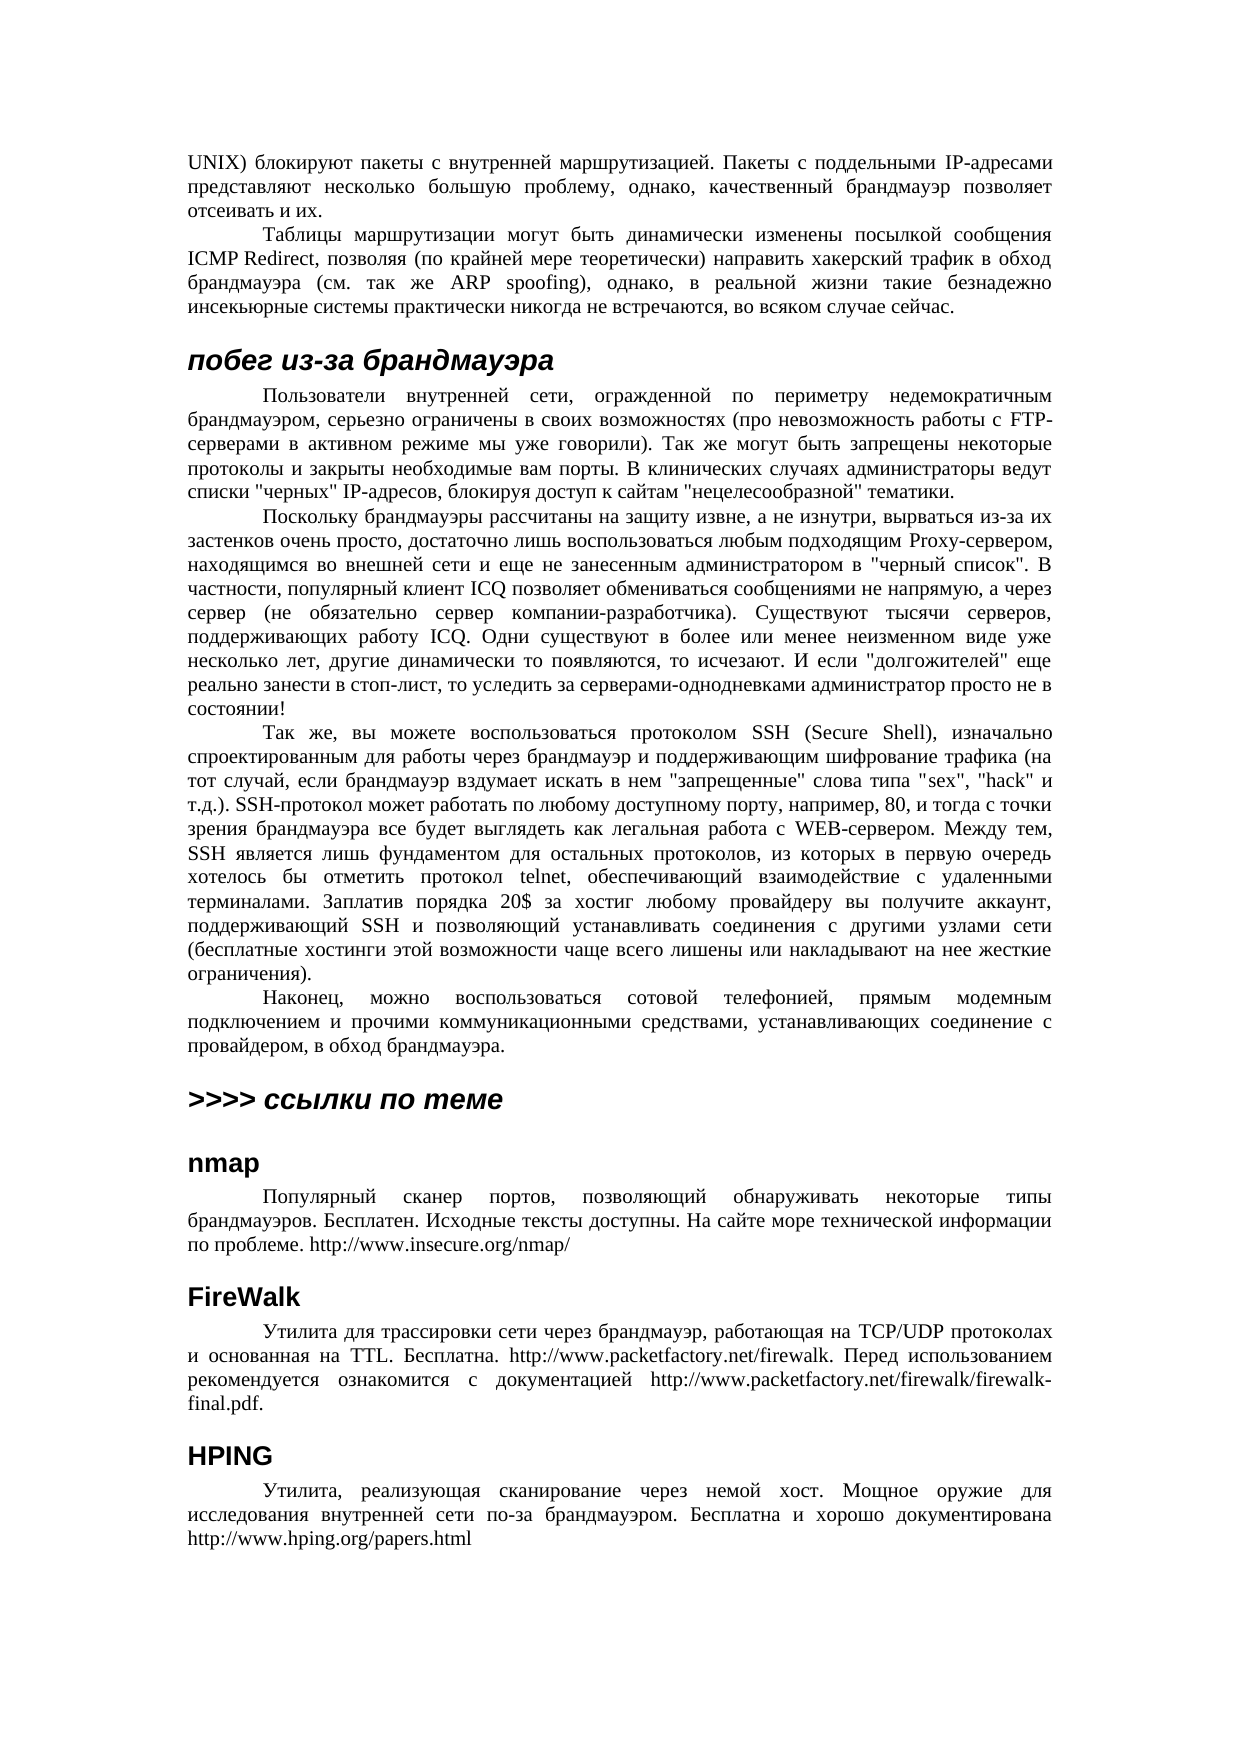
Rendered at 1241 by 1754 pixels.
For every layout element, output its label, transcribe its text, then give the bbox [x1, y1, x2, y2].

subtitle nmap [187, 1147, 1053, 1178]
text Наконец, можно воспользоваться сотовой телефонией, прямым модемным подключением и прочими коммуникационными средствами, устанавливающих соединение с провайдером, в обход брандмауэра. [187, 985, 1053, 1057]
subtitle FireWalk [187, 1281, 1053, 1313]
text Поскольку брандмауэры рассчитаны на защиту извне, а не изнутри, вырваться из-за их застенков очень просто, достаточно лишь воспользоваться любым подходящим Proxy-сервером, находящимся во внешней сети и еще не занесенным администратором в "черный список". В частности, популярный клиент ICQ позволяет обмениваться сообщениями не напрямую, а через сервер (не обязательно сервер компании-разработчика). Существуют тысячи серверов, поддерживающих работу ICQ. Одни существуют в более или менее неизменном виде уже несколько лет, другие динамически то появляются, то исчезают. И если "долгожителей" еще реально занести в стоп-лист, то уследить за серверами-однодневками администратор просто не в состоянии! [187, 503, 1053, 720]
subtitle >>>> ссылки по теме [187, 1082, 1053, 1116]
text Пользователи внутренней сети, огражденной по периметру недемократичным брандмауэром, серьезно ограничены в своих возможностях (про невозможность работы с FTP-серверами в активном режиме мы уже говорили). Так же могут быть запрещены некоторые протоколы и закрыты необходимые вам порты. В клинических случаях администраторы ведут списки "черных" IP-адресов, блокируя доступ к сайтам "нецелесообразной" тематики. [187, 383, 1053, 503]
subtitle побег из-за брандмауэра [187, 343, 1053, 377]
text Таблицы маршрутизации могут быть динамически изменены посылкой сообщения ICMP Redirect, позволяя (по крайней мере теоретически) направить хакерский трафик в обход брандмауэра (см. так же ARP spoofing), однако, в реальной жизни такие безнадежно инсекьюрные системы практически никогда не встречаются, во всяком случае сейчас. [187, 222, 1053, 318]
text Утилита для трассировки сети через брандмауэр, работающая на TCP/UDP протоколах и основанная на TTL. Бесплатна. http://www.packetfactory.net/firewalk. Перед использованием рекомендуется ознакомится с документацией http://www.packetfactory.net/firewalk/firewalk-final.pdf. [187, 1319, 1053, 1415]
text UNIX) блокируют пакеты с внутренней маршрутизацией. Пакеты с поддельными IP-адресами представляют несколько большую проблему, однако, качественный брандмауэр позволяет отсеивать и их. [187, 150, 1053, 222]
text Популярный сканер портов, позволяющий обнаруживать некоторые типы брандмауэров. Бесплатен. Исходные тексты доступны. На сайте море технической информации по проблеме. http://www.insecure.org/nmap/ [187, 1184, 1053, 1256]
text Утилита, реализующая сканирование через немой хост. Мощное оружие для исследования внутренней сети по-за брандмауэром. Бесплатна и хорошо документирована http://www.hping.org/papers.html [187, 1478, 1053, 1550]
subtitle HPING [187, 1440, 1053, 1471]
text Так же, вы можете воспользоваться протоколом SSH (Secure Shell), изначально спроектированным для работы через брандмауэр и поддерживающим шифрование трафика (на тот случай, если брандмауэр вздумает искать в нем "запрещенные" слова типа "sex", "hack" и т.д.). SSH-протокол может работать по любому доступному порту, например, 80, и тогда с точки зрения брандмауэра все будет выглядеть как легальная работа с WEB-сервером. Между тем, SSH является лишь фундаментом для остальных протоколов, из которых в первую очередь хотелось бы отметить протокол telnet, обеспечивающий взаимодействие с удаленными терминалами. Заплатив порядка 20$ за хостиг любому провайдеру вы получите аккаунт, поддерживающий SSH и позволяющий устанавливать соединения с другими узлами сети (бесплатные хостинги этой возможности чаще всего лишены или накладывают на нее жесткие ограничения). [187, 720, 1053, 985]
